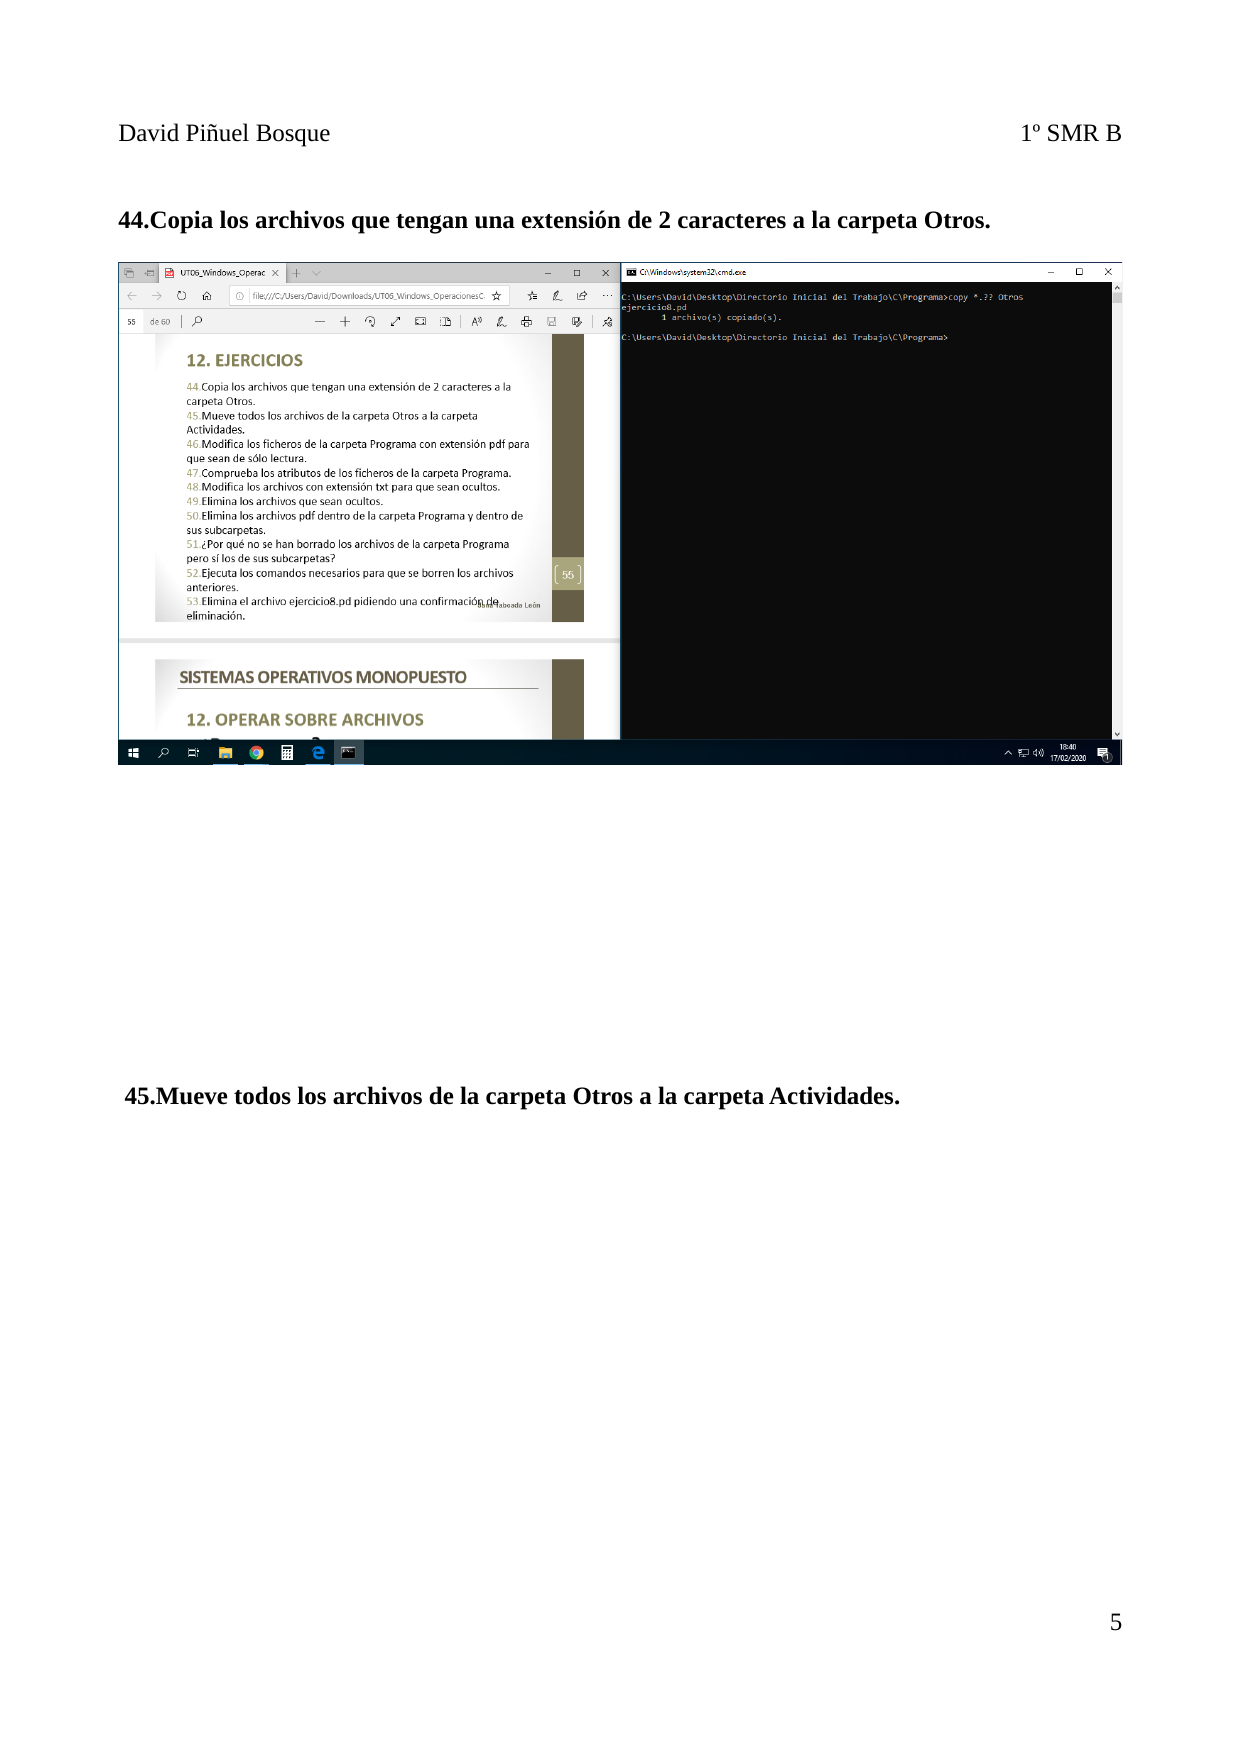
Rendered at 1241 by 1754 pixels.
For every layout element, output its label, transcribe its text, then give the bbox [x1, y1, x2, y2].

picture [118, 262, 1123, 765]
text 45.Mueve todos los archivos de la carpeta Otros a la carpeta Actividades. [118, 1081, 1122, 1109]
text 44.Copia los archivos que tengan una extensión de 2 caracteres a la carpeta Otros. [118, 205, 1122, 234]
